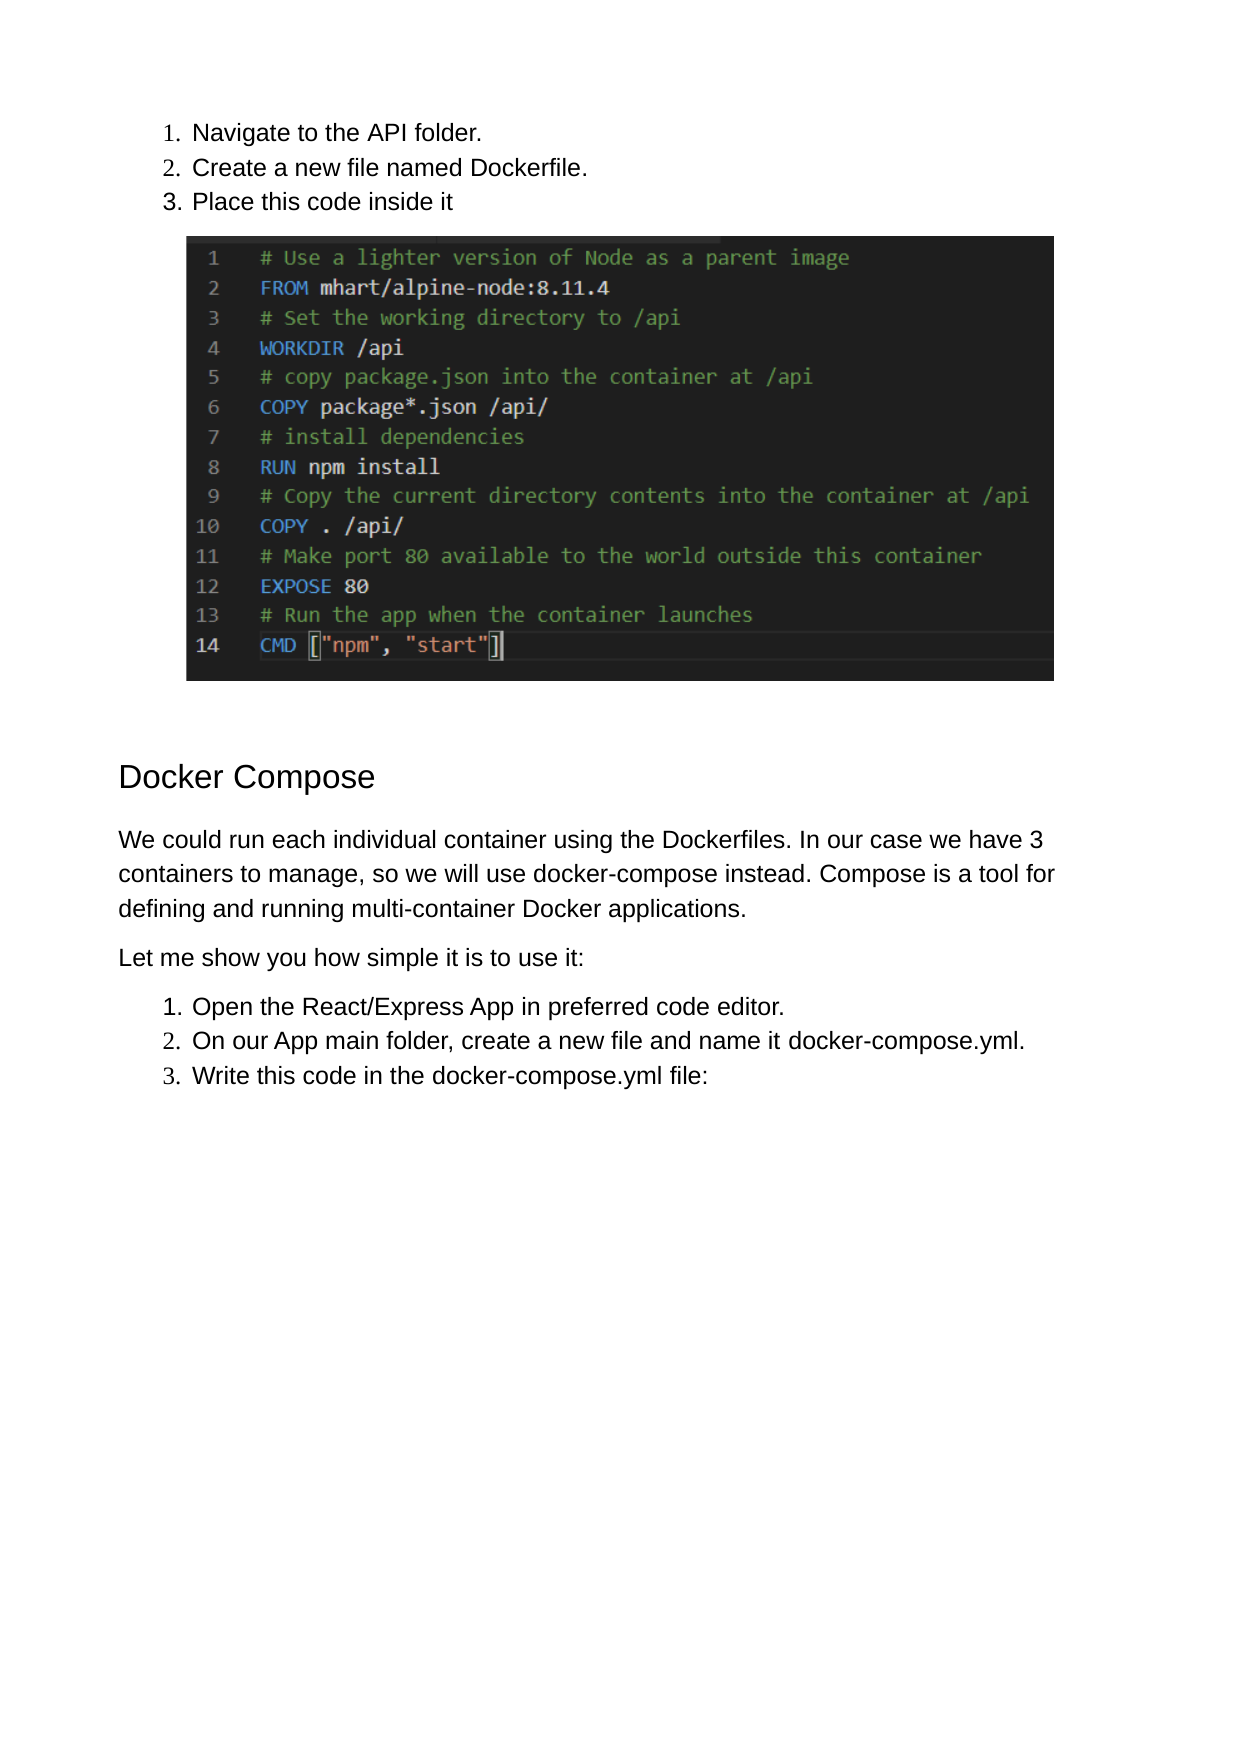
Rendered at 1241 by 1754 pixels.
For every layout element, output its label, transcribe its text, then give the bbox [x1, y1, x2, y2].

list Navigate to the API folder. [162, 118, 1122, 147]
subtitle Docker Compose [118, 757, 1122, 795]
list Place this code inside it [162, 187, 1122, 216]
list Open the React/Express App in preferred code editor. [162, 992, 1122, 1021]
list Create a new file named Dockerfile. [162, 153, 1122, 182]
list Write this code in the docker-compose.yml file: [162, 1061, 1122, 1090]
text We could run each individual container using the Dockerfiles. In our case we have 3 containers to manage, so we will use docker-compose instead. Compose is a tool for defining and running multi-container Docker applications. [118, 825, 1122, 922]
text Let me show you how simple it is to use it: [118, 943, 1122, 972]
picture [186, 236, 1054, 681]
list On our App main folder, create a new file and name it docker-compose.yml. [162, 1026, 1122, 1055]
